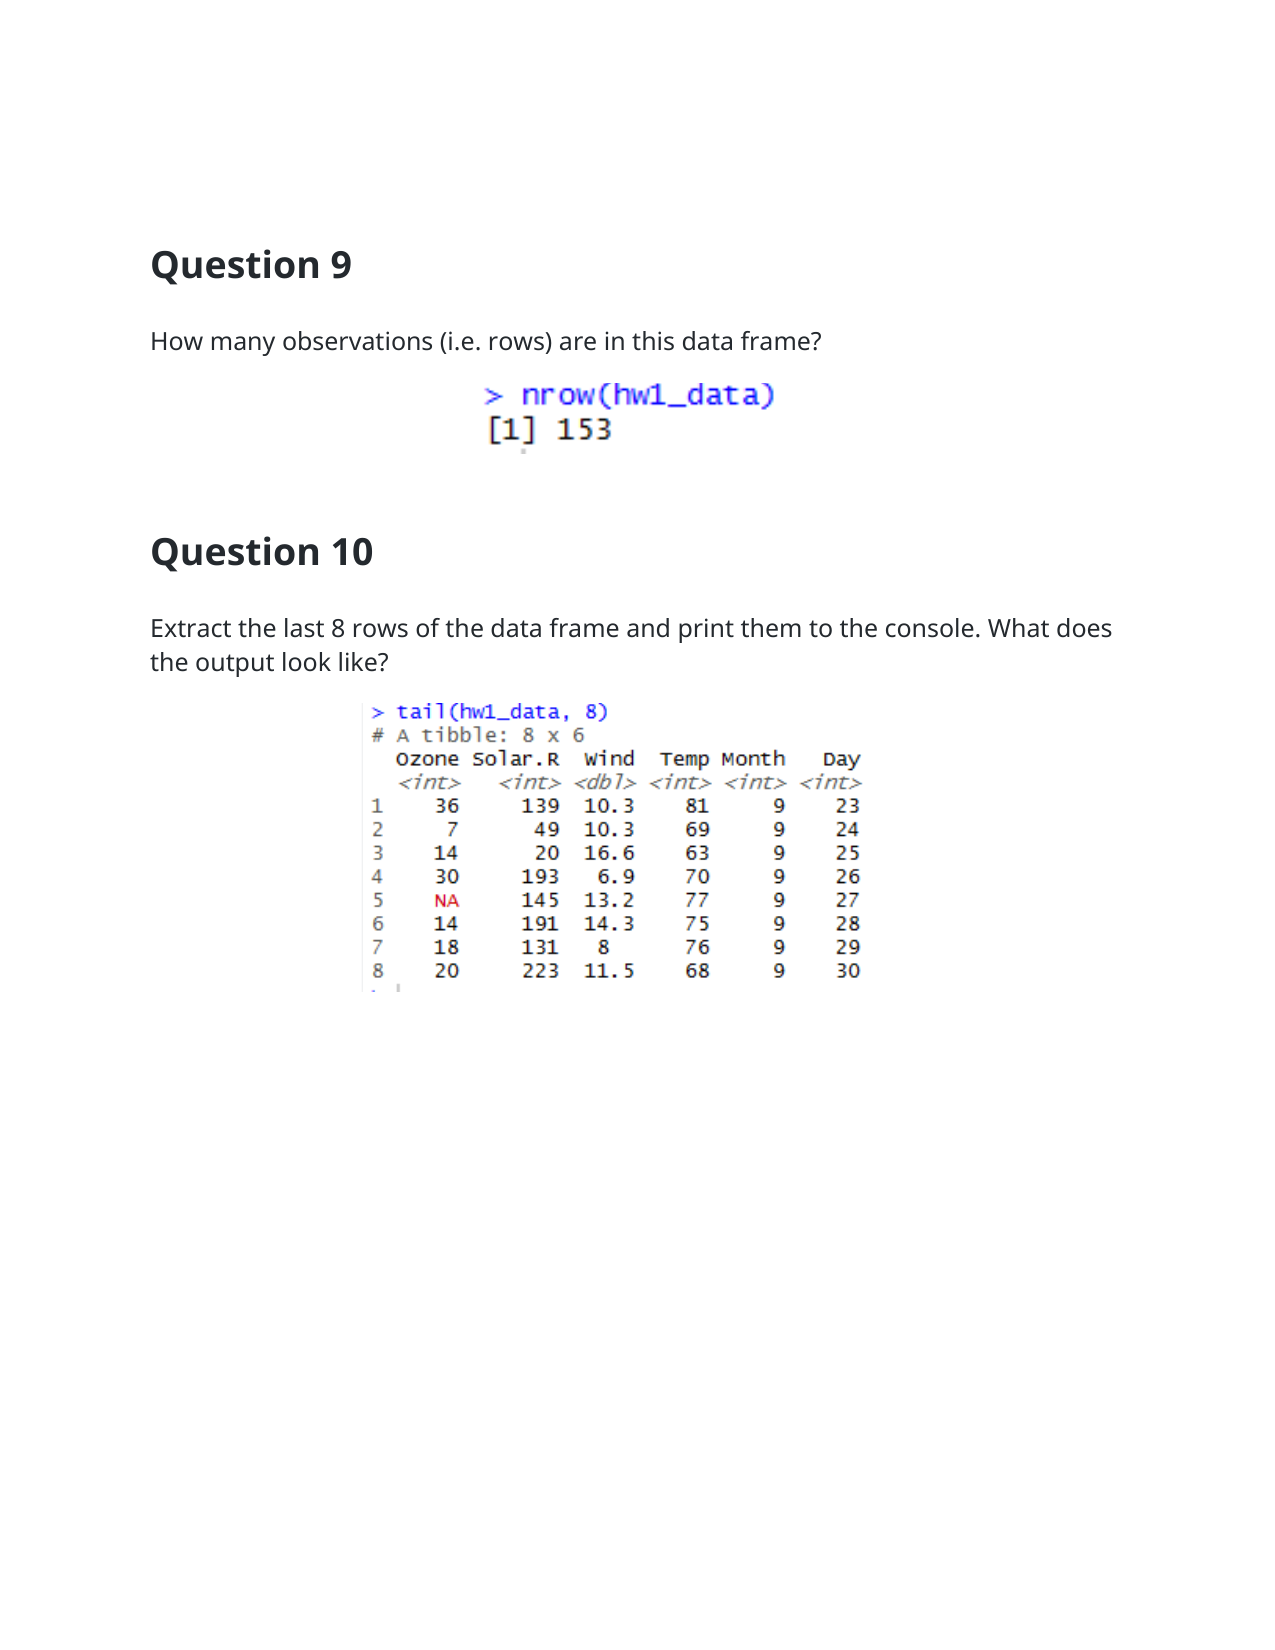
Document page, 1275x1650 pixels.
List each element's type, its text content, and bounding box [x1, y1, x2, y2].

picture [476, 383, 799, 454]
subtitle Question 9 [150, 238, 1125, 298]
picture [361, 703, 914, 992]
text Extract the last 8 rows of the data frame and print them to the console. What does the output look like? [150, 611, 1125, 679]
text How many observations (i.e. rows) are in this data frame? [150, 324, 1125, 358]
subtitle Question 10 [150, 525, 1125, 584]
